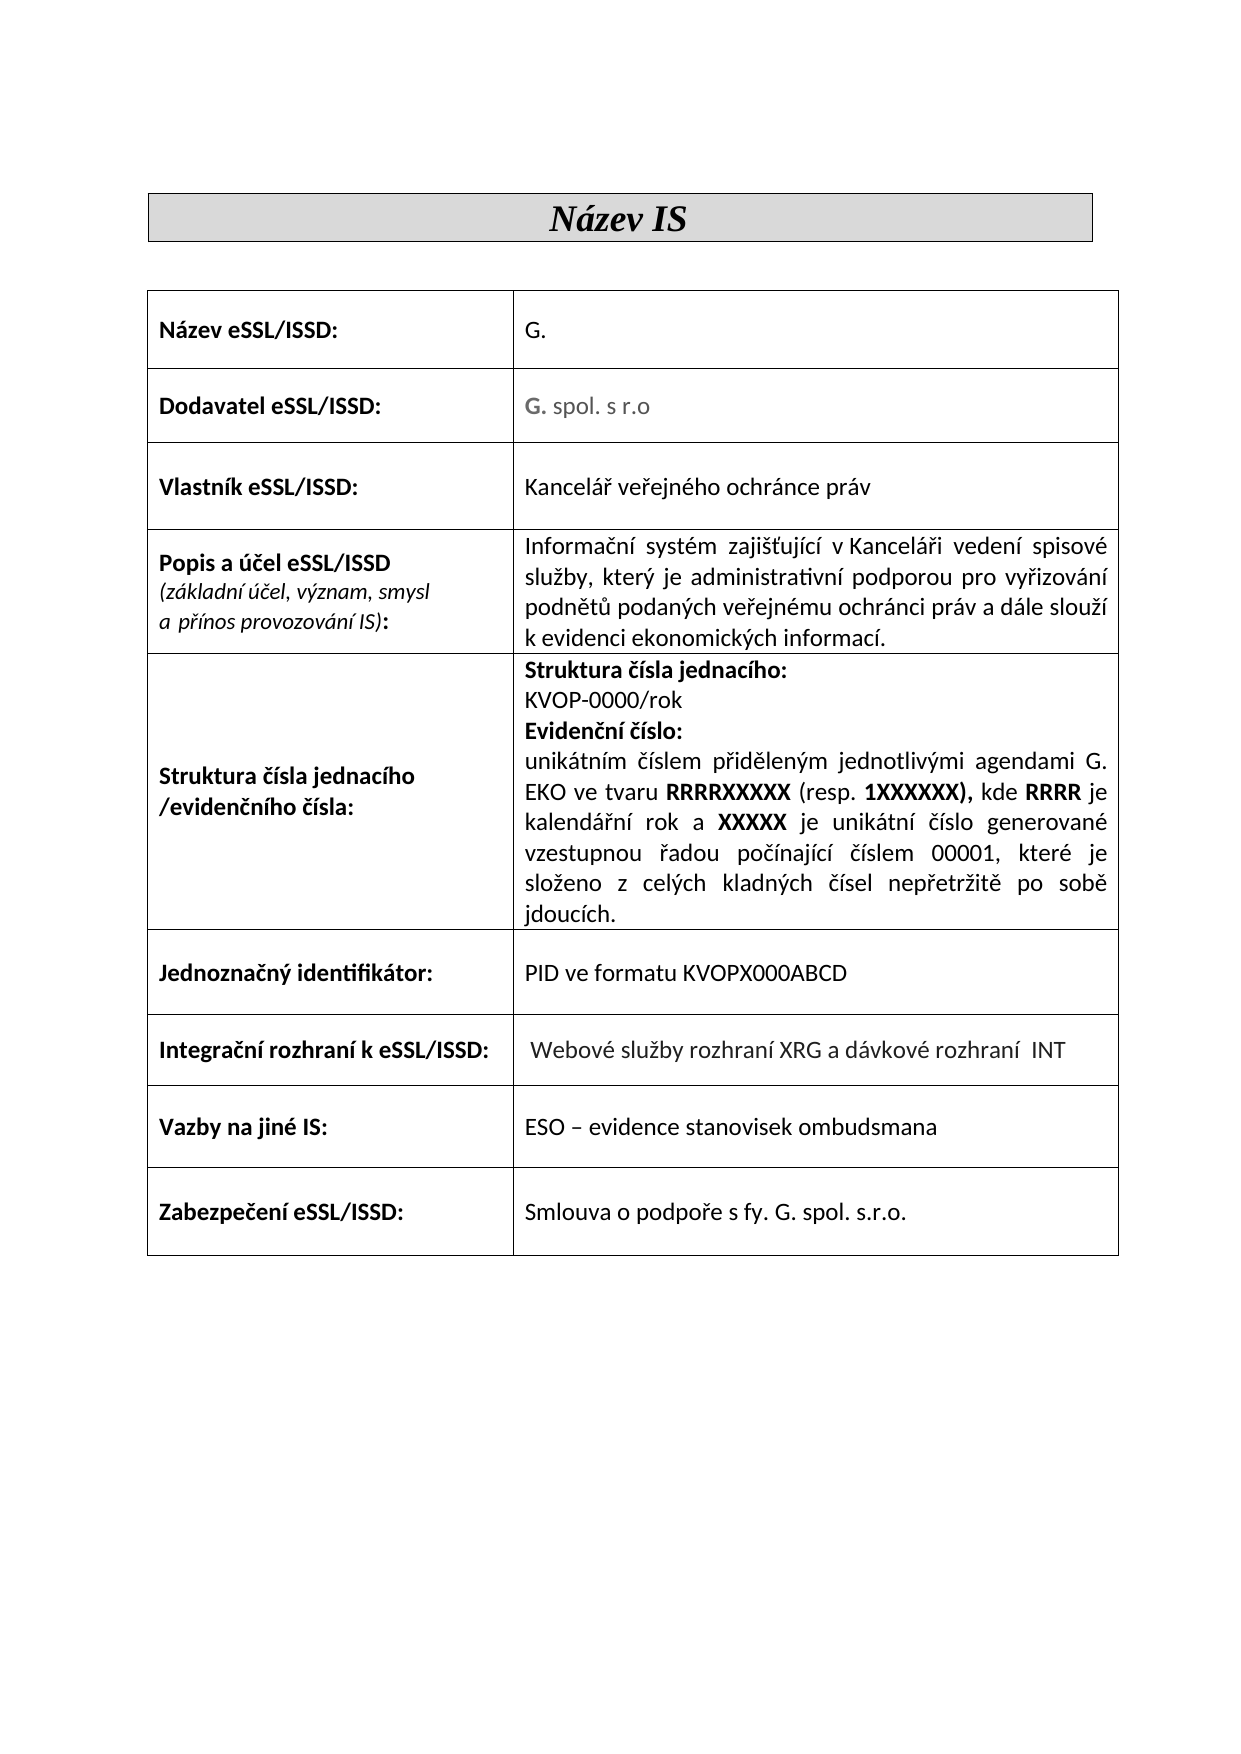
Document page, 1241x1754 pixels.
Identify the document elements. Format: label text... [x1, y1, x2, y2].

table_cell Informační systém zajišťující v Kanceláři vedení spisové služby, který je administrativní podporou pro vyřizování podnětů podaných veřejnému ochránci práv a dále slouží k evidenci ekonomických informací. [514, 530, 1118, 653]
text Název IS [149, 194, 1092, 241]
table_cell Vlastník eSSL/ISSD: [148, 443, 513, 529]
table_cell Integrační rozhraní k eSSL/ISSD: [148, 1015, 513, 1084]
table_cell Vazby na jiné IS: [148, 1086, 513, 1167]
table_cell ESO – evidence stanovisek ombudsmana [514, 1086, 1118, 1167]
table_cell Webové služby rozhraní XRG a dávkové rozhraní INT [514, 1015, 1118, 1084]
table_header G. [514, 291, 1118, 368]
table_cell Dodavatel eSSL/ISSD: [148, 369, 513, 442]
table_cell Struktura čísla jednacího: KVOP-0000/rok Evidenční číslo: unikátním číslem přiděleným jednotlivými agendami G. EKO ve tvaru RRRRXXXXX (resp. 1XXXXXX), kde RRRR je kalendářní rok a XXXXX je unikátní číslo generované vzestupnou řadou počínající číslem 00001, které je složeno z celých kladných čísel nepřetržitě po sobě jdoucích. [514, 654, 1118, 928]
table_cell Popis a účel eSSL/ISSD (základní účel, význam, smysl a přínos provozování IS): [148, 530, 513, 653]
table_cell Kancelář veřejného ochránce práv [514, 443, 1118, 529]
table_cell Zabezpečení eSSL/ISSD: [148, 1168, 513, 1255]
table_cell PID ve formatu KVOPX000ABCD [514, 930, 1118, 1014]
table_cell Jednoznačný identifikátor: [148, 930, 513, 1014]
table_cell Smlouva o podpoře s fy. G. spol. s.r.o. [514, 1168, 1118, 1255]
table_cell G. spol. s r.o [514, 369, 1118, 442]
table_header Název eSSL/ISSD: [148, 291, 513, 368]
table_cell Struktura čísla jednacího /evidenčního čísla: [148, 654, 513, 928]
